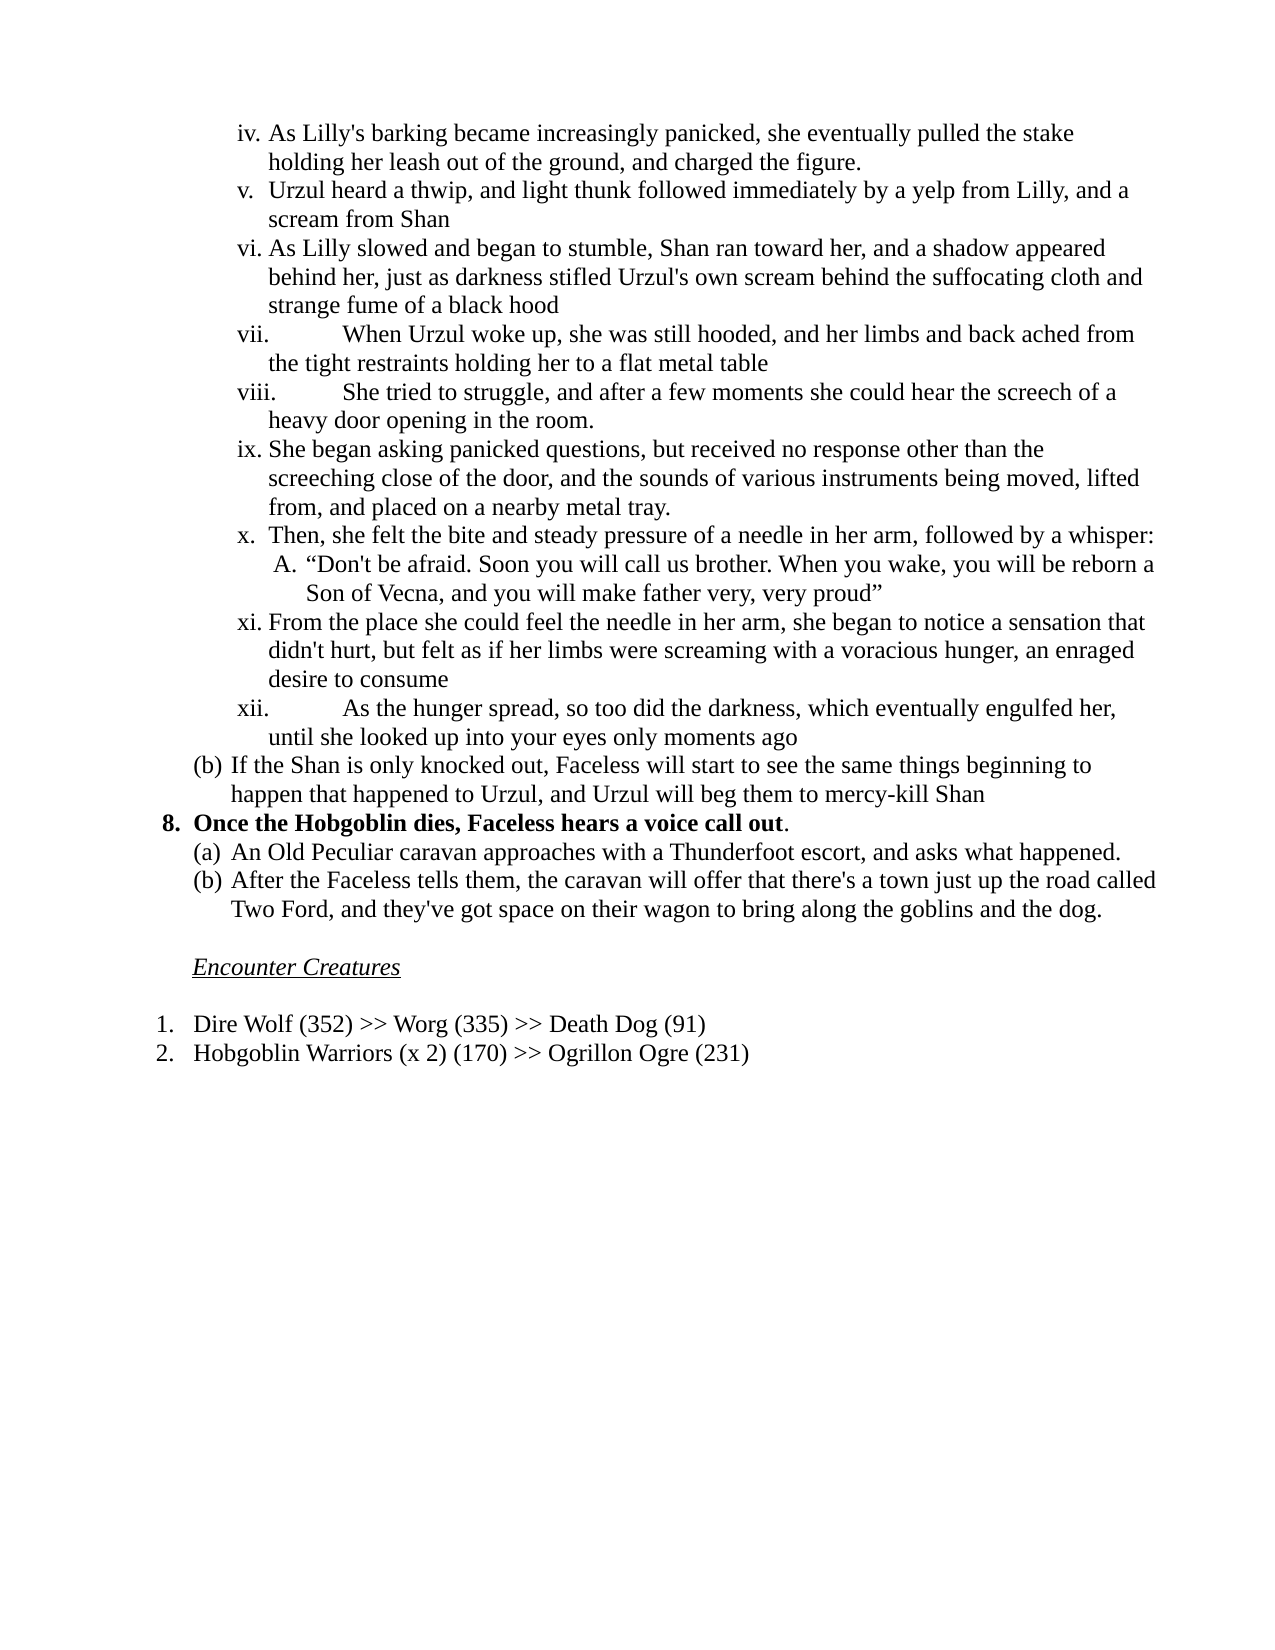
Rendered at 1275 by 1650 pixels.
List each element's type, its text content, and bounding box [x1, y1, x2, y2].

list Dire Wolf (352) >> Worg (335) >> Death Dog (91) [156, 1009, 1157, 1038]
list When Urzul woke up, she was still hooded, and her limbs and back ached from the tight restraints holding her to a flat metal table [231, 319, 1157, 377]
list Then, she felt the bite and steady pressure of a needle in her arm, followed by a whisper: [231, 521, 1157, 549]
list After the Faceless tells them, the caravan will offer that there's a town just up the road called Two Ford, and they've got space on their wagon to bring along the goblins and the dog. [193, 866, 1157, 923]
list From the place she could feel the needle in her arm, she began to notice a sensation that didn't hurt, but felt as if her limbs were screaming with a voracious hunger, an enraged desire to consume [231, 607, 1157, 693]
list If the Shan is only knocked out, Faceless will start to see the same things beginning to happen that happened to Urzul, and Urzul will beg them to mercy-kill Shan [193, 751, 1157, 808]
list As the hunger spread, so too did the darkness, which eventually engulfed her, until she looked up into your eyes only moments ago [231, 693, 1157, 751]
list “Don't be afraid. Soon you will call us brother. When you wake, you will be reborn a Son of Vecna, and you will make father very, very proud” [268, 549, 1157, 607]
list Hobgoblin Warriors (x 2) (170) >> Ogrillon Ogre (231) [156, 1038, 1157, 1067]
text Encounter Creatures [118, 952, 1157, 981]
list Urzul heard a thwip, and light thunk followed immediately by a yelp from Lilly, and a scream from Shan [231, 176, 1157, 233]
list As Lilly slowed and began to stumble, Shan ran toward her, and a shadow appeared behind her, just as darkness stifled Urzul's own scream behind the suffocating cloth and strange fume of a black hood [231, 233, 1157, 319]
list She tried to struggle, and after a few moments she could hear the screech of a heavy door opening in the room. [231, 377, 1157, 434]
list She began asking panicked questions, but received no response other than the screeching close of the door, and the sounds of various instruments being moved, lifted from, and placed on a nearby metal tray. [231, 434, 1157, 521]
list As Lilly's barking became increasingly panicked, she eventually pulled the stake holding her leash out of the ground, and charged the figure. [231, 118, 1157, 176]
list An Old Peculiar caravan approaches with a Thunderfoot escort, and asks what happened. [193, 837, 1157, 866]
list Once the Hobgoblin dies, Faceless hears a voice call out. [156, 808, 1157, 837]
